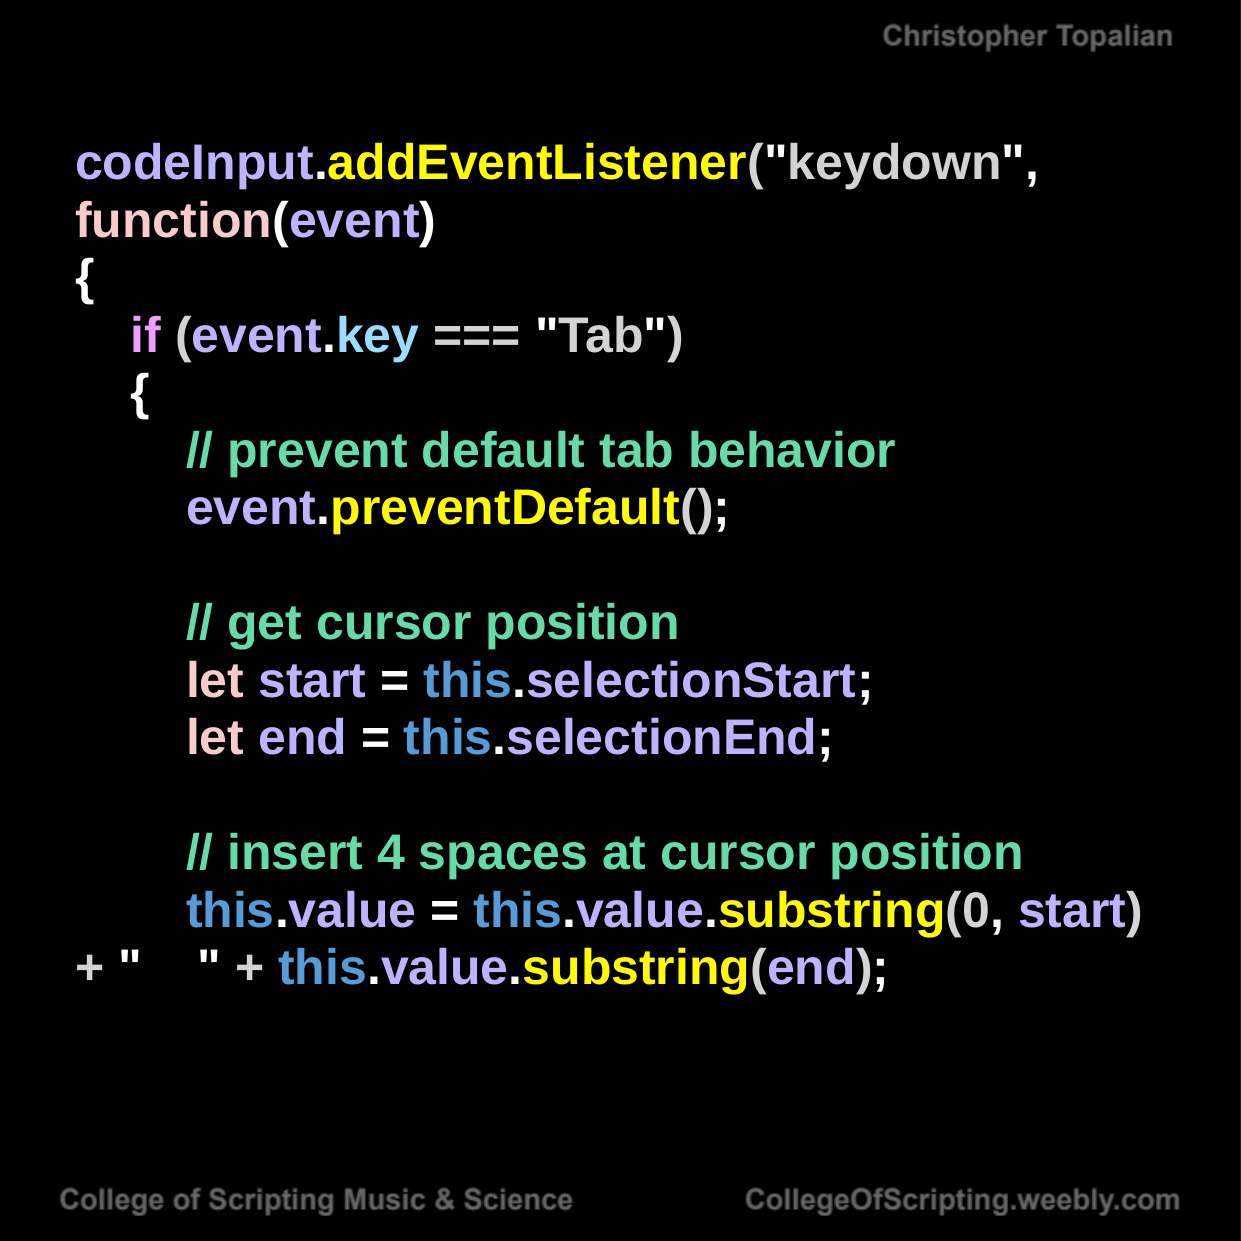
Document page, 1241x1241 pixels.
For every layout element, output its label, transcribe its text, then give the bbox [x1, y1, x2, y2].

text // prevent default tab behavior [75, 420, 1166, 477]
text codeInput.addEventListener("keydown", function(event) [75, 132, 1166, 247]
text { [75, 362, 1166, 420]
text let end = this.selectionEnd; [75, 707, 1166, 765]
text event.preventDefault(); [75, 477, 1166, 535]
text // get cursor position [75, 592, 1166, 650]
text this.value = this.value.substring(0, start) + " " + this.value.substring(end); [75, 880, 1166, 995]
text // insert 4 spaces at cursor position [75, 822, 1166, 880]
text if (event.key === "Tab") [75, 305, 1166, 362]
text { [75, 247, 1166, 305]
text let start = this.selectionStart; [75, 650, 1166, 707]
